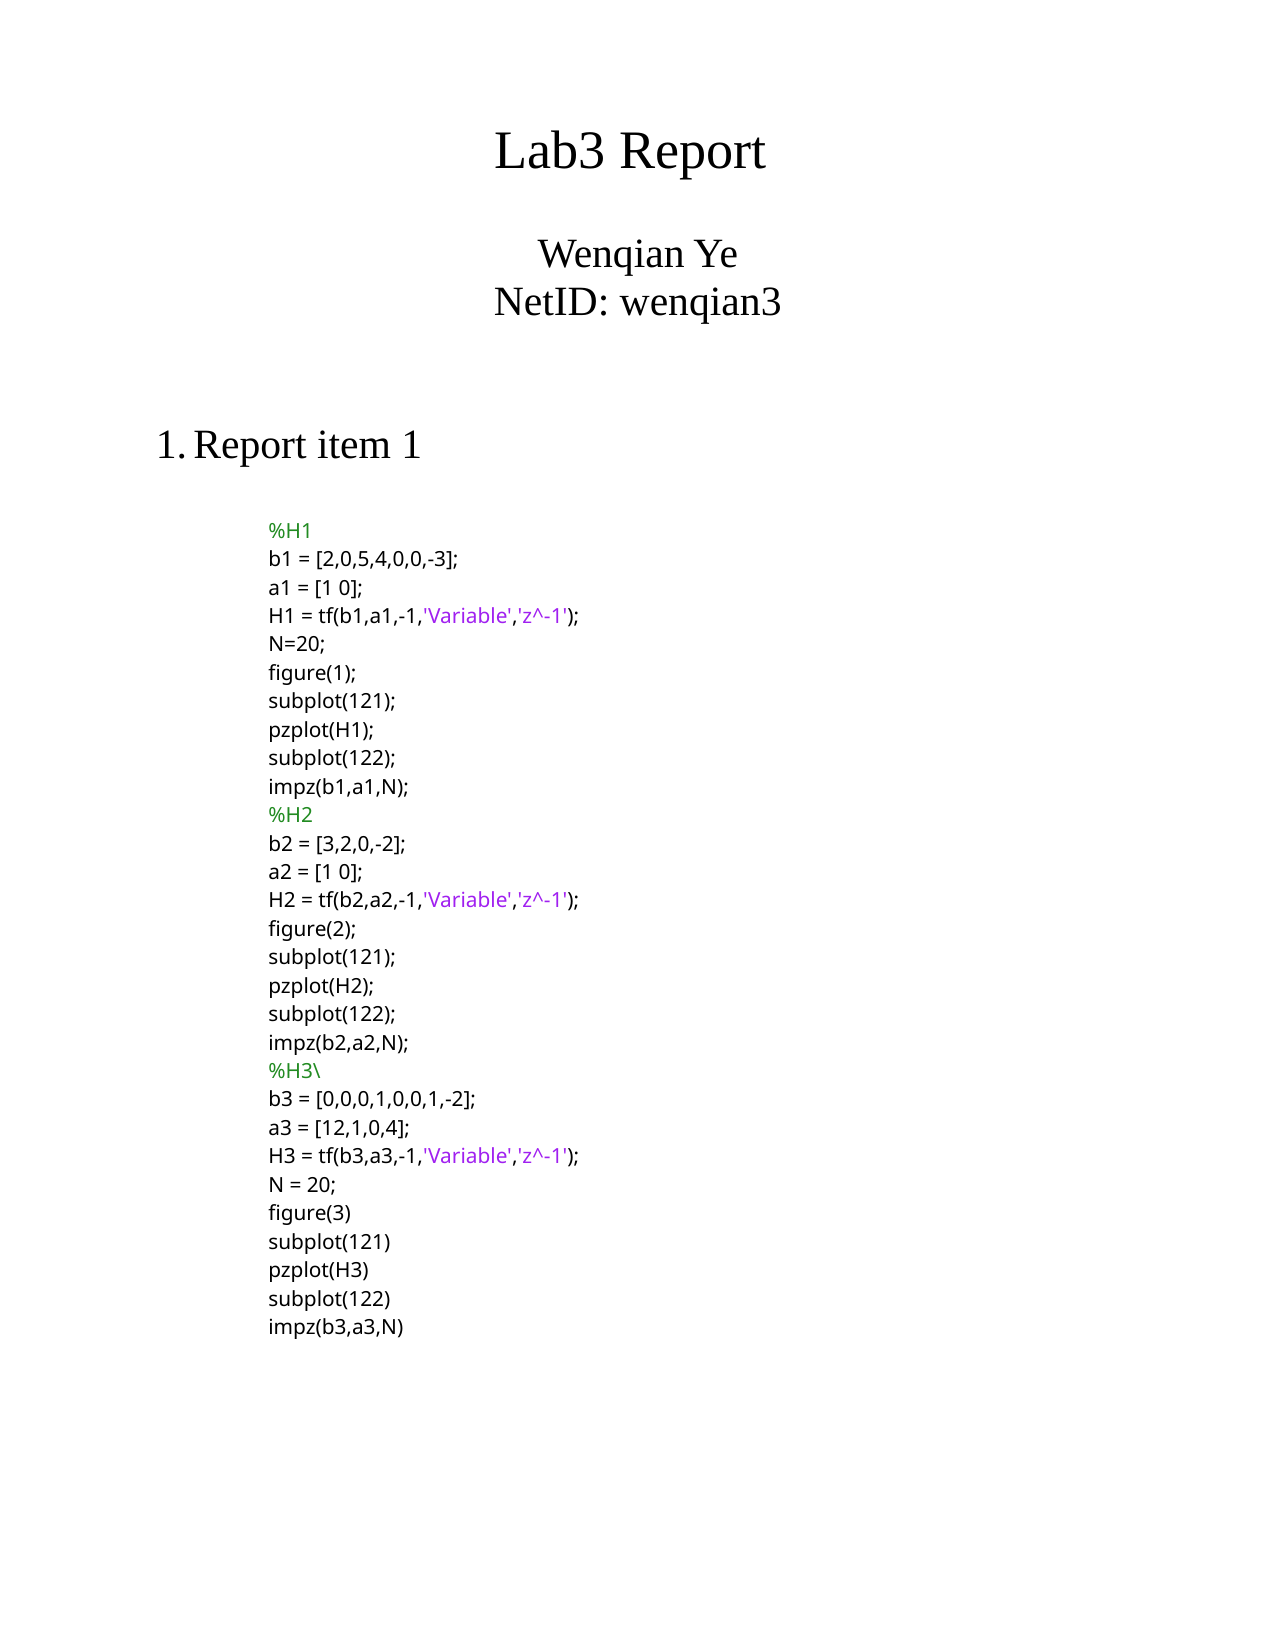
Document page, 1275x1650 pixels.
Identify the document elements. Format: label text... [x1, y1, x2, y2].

text N = 20; [268, 1170, 1157, 1198]
text subplot(121); [268, 686, 1157, 715]
text figure(1); [268, 658, 1157, 686]
text H3 = tf(b3,a3,-1,'Variable','z^-1'); [268, 1141, 1157, 1170]
text H1 = tf(b1,a1,-1,'Variable','z^-1'); [268, 601, 1157, 629]
text subplot(122) [268, 1284, 1157, 1312]
text pzplot(H2); [268, 971, 1157, 999]
text subplot(121) [268, 1227, 1157, 1255]
list Report item 1 [156, 420, 1157, 468]
text impz(b3,a3,N) [268, 1312, 1157, 1341]
text %H1 [268, 516, 1157, 544]
text b2 = [3,2,0,-2]; [268, 829, 1157, 857]
text b3 = [0,0,0,1,0,0,1,-2]; [268, 1084, 1157, 1113]
text subplot(122); [268, 743, 1157, 772]
text figure(3) [268, 1198, 1157, 1227]
text subplot(122); [268, 999, 1157, 1028]
text Lab3 Report [118, 118, 1157, 180]
text impz(b2,a2,N); [268, 1028, 1157, 1056]
text a3 = [12,1,0,4]; [268, 1113, 1157, 1141]
text pzplot(H3) [268, 1255, 1157, 1284]
text %H3\ [268, 1056, 1157, 1084]
text H2 = tf(b2,a2,-1,'Variable','z^-1'); [268, 886, 1157, 914]
text b1 = [2,0,5,4,0,0,-3]; [268, 544, 1157, 573]
text a1 = [1 0]; [268, 573, 1157, 601]
text subplot(121); [268, 942, 1157, 971]
text impz(b1,a1,N); [268, 772, 1157, 800]
text N=20; [268, 629, 1157, 658]
text NetID: wenqian3 [118, 276, 1157, 324]
text figure(2); [268, 914, 1157, 942]
text Wenqian Ye [118, 228, 1157, 276]
text a2 = [1 0]; [268, 857, 1157, 886]
text pzplot(H1); [268, 715, 1157, 743]
text %H2 [268, 800, 1157, 829]
